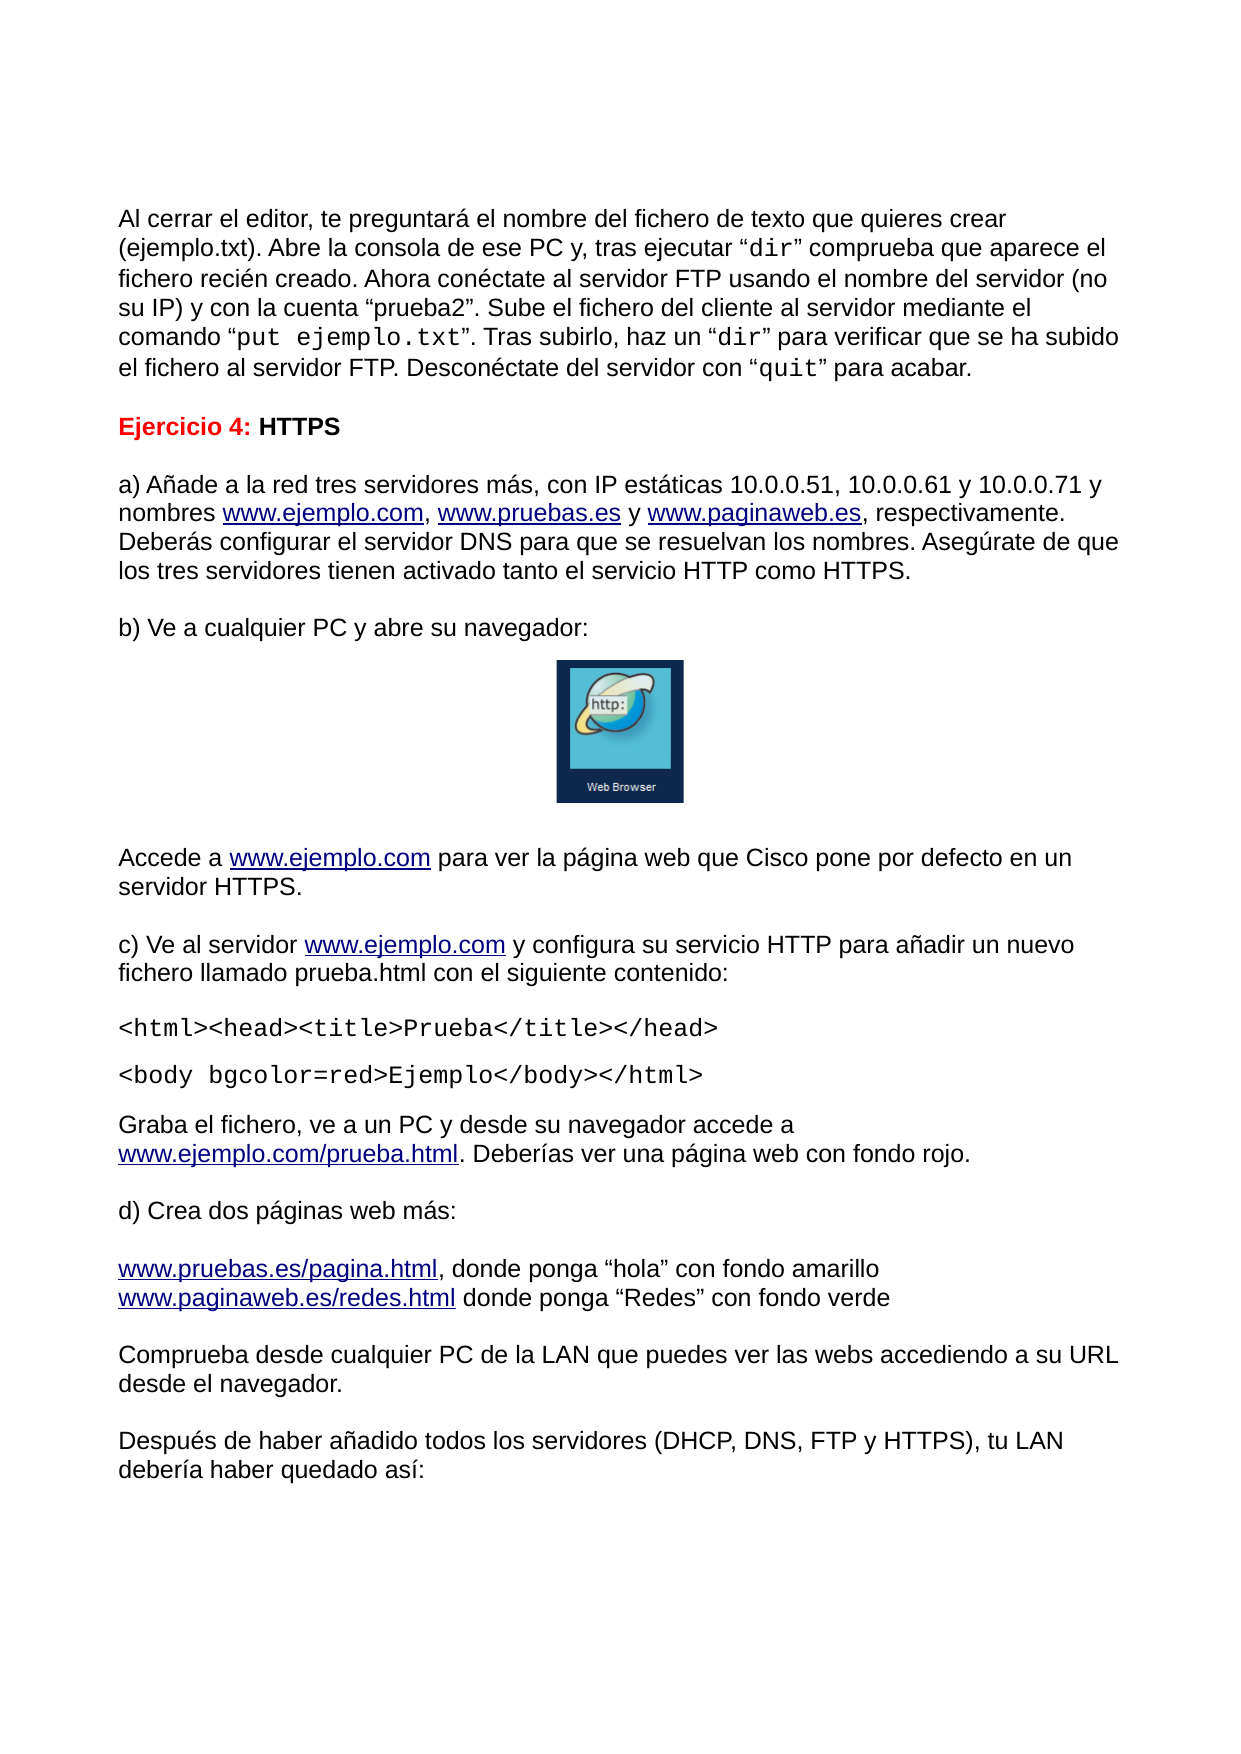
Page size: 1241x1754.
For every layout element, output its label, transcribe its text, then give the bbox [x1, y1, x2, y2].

text b) Ve a cualquier PC y abre su navegador: [118, 613, 1122, 642]
text www.paginaweb.es/redes.html donde ponga “Redes” con fondo verde [118, 1283, 1122, 1311]
text c) Ve al servidor www.ejemplo.com y configura su servicio HTTP para añadir un nuevo fichero llamado prueba.html con el siguiente contenido: [118, 930, 1122, 987]
text www.pruebas.es/pagina.html, donde ponga “hola” con fondo amarillo [118, 1254, 1122, 1283]
text <html><head><title>Prueba</title></head> [118, 1016, 1122, 1044]
text Después de haber añadido todos los servidores (DHCP, DNS, FTP y HTTPS), tu LAN debería haber quedado así: [118, 1426, 1122, 1484]
picture [556, 660, 684, 803]
text a) Añade a la red tres servidores más, con IP estáticas 10.0.0.51, 10.0.0.61 y 10.0.0.71 y nombres www.ejemplo.com, www.pruebas.es y www.paginaweb.es, respectivamente. Deberás configurar el servidor DNS para que se resuelvan los nombres. Asegúrate de que los tres servidores tienen activado tanto el servicio HTTP como HTTPS. [118, 470, 1122, 585]
text Graba el fichero, ve a un PC y desde su navegador accede a www.ejemplo.com/prueba.html. Deberías ver una página web con fondo rojo. [118, 1110, 1122, 1168]
text Comprueba desde cualquier PC de la LAN que puedes ver las webs accediendo a su URL desde el navegador. [118, 1340, 1122, 1398]
text <body bgcolor=red>Ejemplo</body></html> [118, 1063, 1122, 1091]
text d) Crea dos páginas web más: [118, 1196, 1122, 1225]
text Ejercicio 4: HTTPS [118, 412, 1122, 441]
text Accede a www.ejemplo.com para ver la página web que Cisco pone por defecto en un servidor HTTPS. [118, 843, 1122, 901]
text Al cerrar el editor, te preguntará el nombre del fichero de texto que quieres crear (ejemplo.txt). Abre la consola de ese PC y, tras ejecutar “dir” comprueba que aparece el fichero recién creado. Ahora conéctate al servidor FTP usando el nombre del servidor (no su IP) y con la cuenta “prueba2”. Sube el fichero del cliente al servidor mediante el comando “put ejemplo.txt”. Tras subirlo, haz un “dir” para verificar que se ha subido el fichero al servidor FTP. Desconéctate del servidor con “quit” para acabar. [118, 204, 1122, 383]
